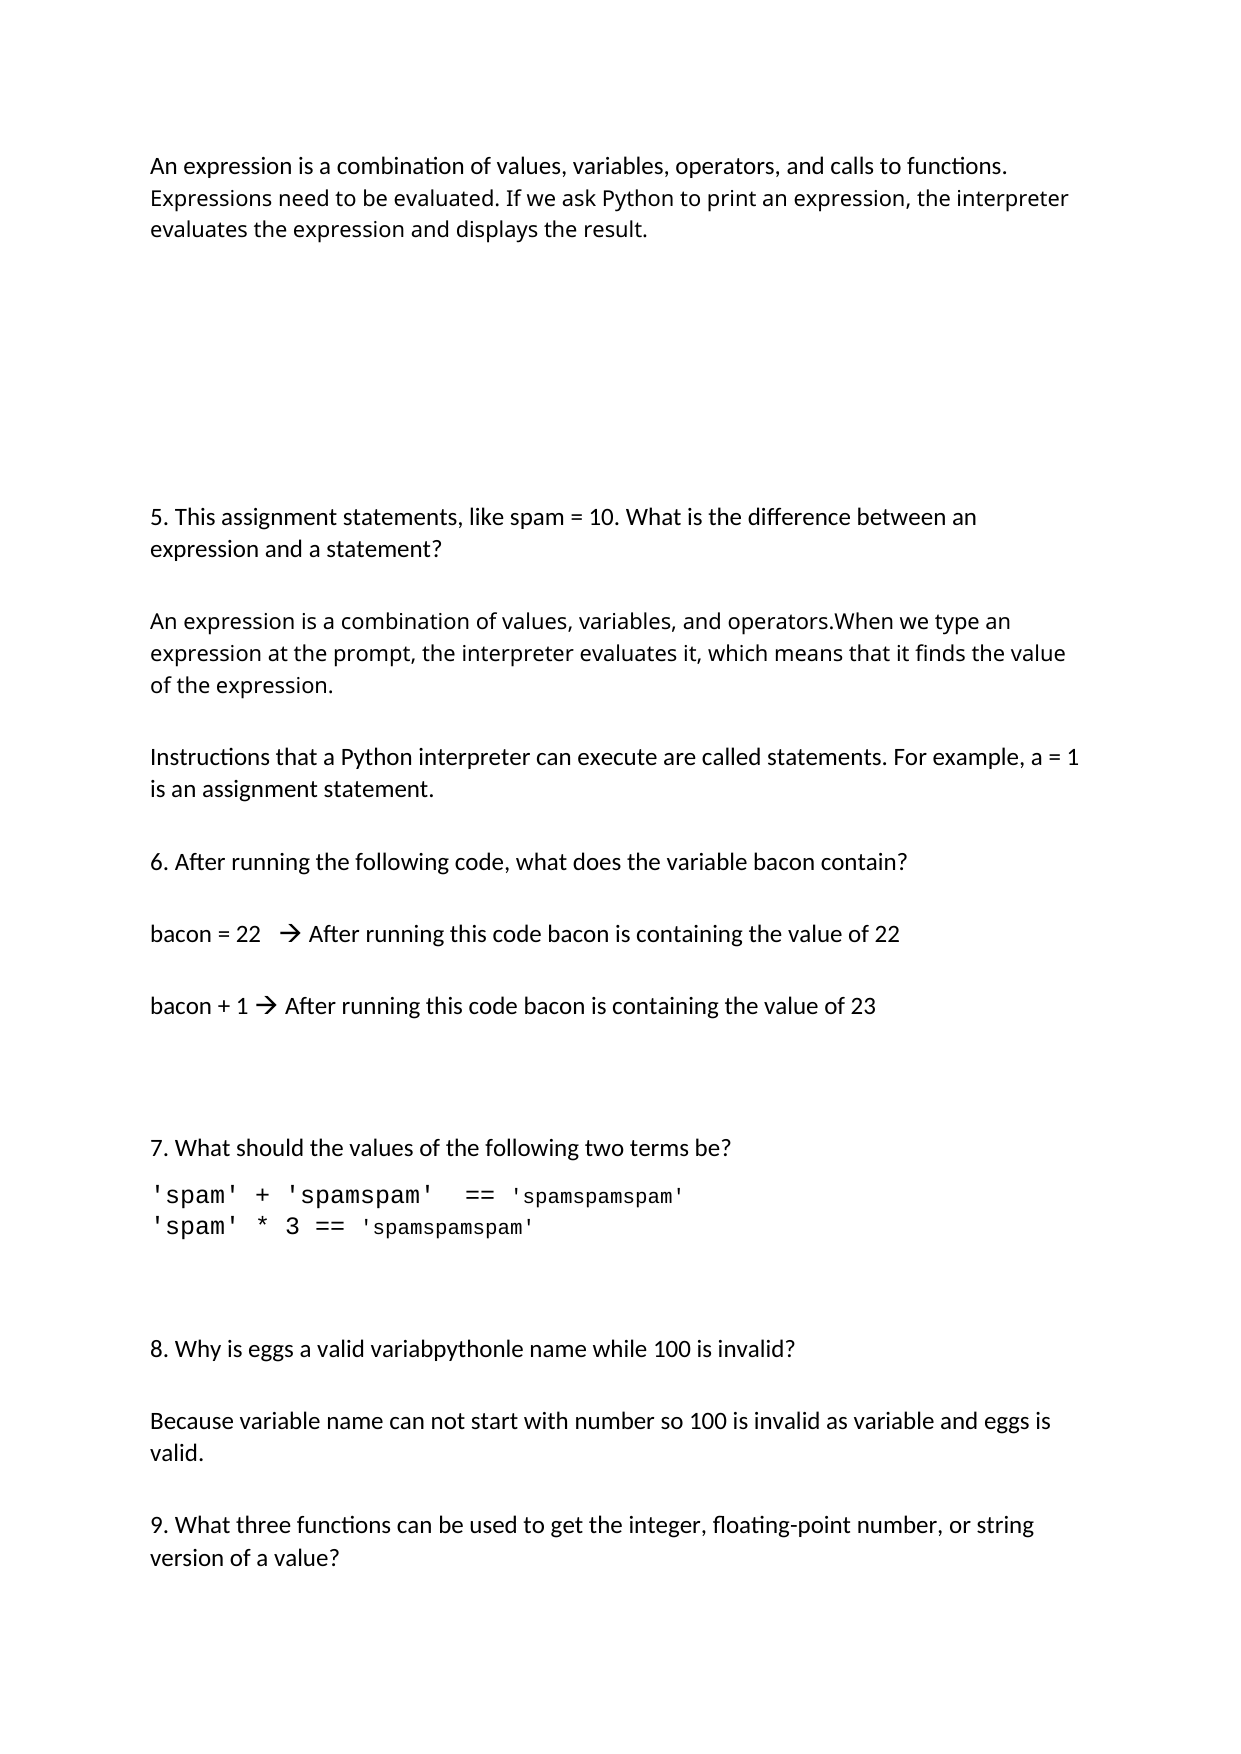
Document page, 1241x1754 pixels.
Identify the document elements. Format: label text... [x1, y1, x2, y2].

text bacon = 22  After running this code bacon is containing the value of 22 [150, 918, 1090, 948]
text 'spam' * 3 == 'spamspamspam' [150, 1211, 1090, 1242]
text 5. This assignment statements, like spam = 10. What is the difference between an expression and a statement? [150, 501, 1090, 564]
text 'spam' + 'spamspam' == 'spamspamspam' [150, 1181, 1090, 1211]
text bacon + 1  After running this code bacon is containing the value of 23 [150, 990, 1090, 1021]
text An expression is a combination of values, variables, and operators.When we type an expression at the prompt, the interpreter evaluates it, which means that it finds the value of the expression. [150, 606, 1090, 699]
text 9. What three functions can be used to get the integer, floating-point number, or string version of a value? [150, 1510, 1090, 1573]
text 8. Why is eggs a valid variabpythonle name while 100 is invalid? [150, 1333, 1090, 1363]
text 7. What should the values of the following two terms be? [150, 1132, 1090, 1162]
text Instructions that a Python interpreter can execute are called statements. For example, a = 1 is an assignment statement. [150, 741, 1090, 804]
text 6. After running the following code, what does the variable bacon contain? [150, 846, 1090, 876]
text An expression is a combination of values, variables, operators, and calls to functions. Expressions need to be evaluated. If we ask Python to print an expression, the interpreter evaluates the expression and displays the result. [150, 150, 1090, 244]
text Because variable name can not start with number so 100 is invalid as variable and eggs is valid. [150, 1405, 1090, 1468]
